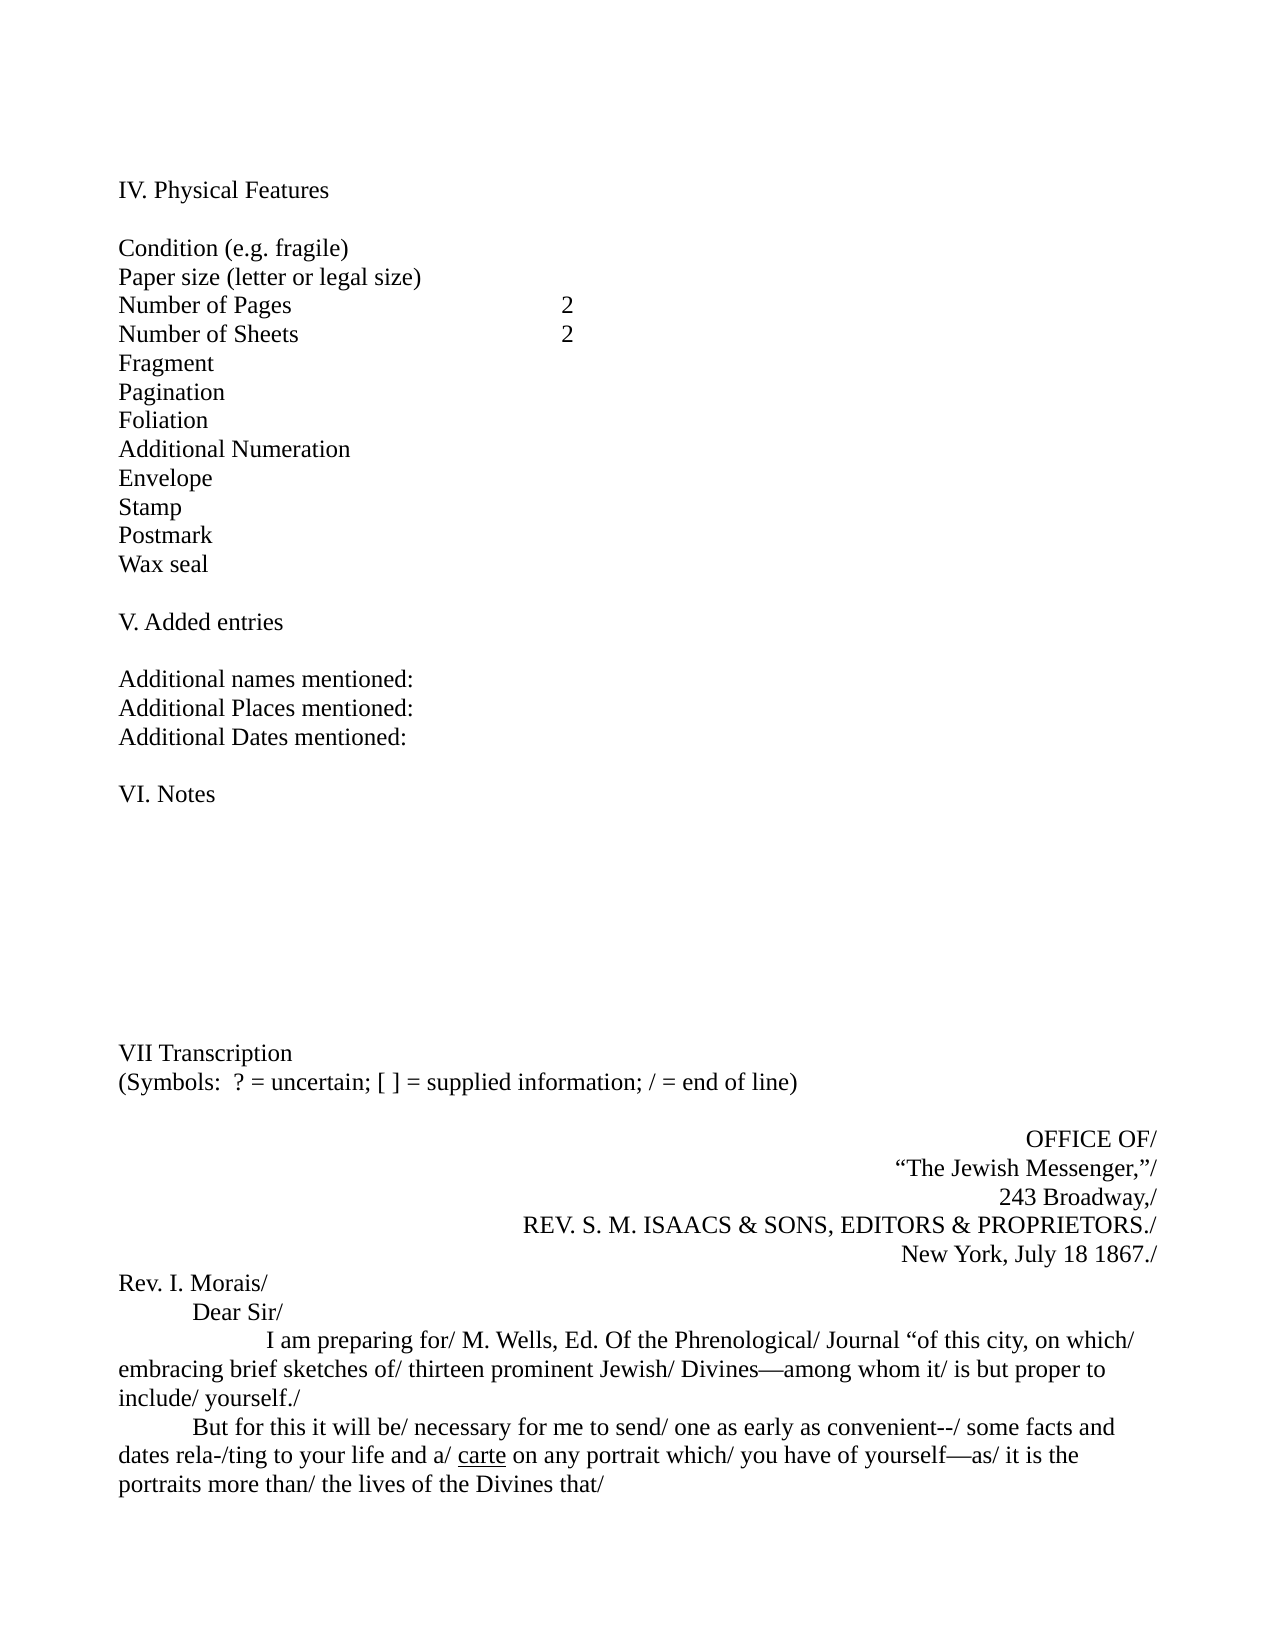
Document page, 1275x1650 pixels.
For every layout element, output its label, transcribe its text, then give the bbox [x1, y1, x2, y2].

text I am preparing for/ M. Wells, Ed. Of the Phrenological/ Journal “of this city, on which/ embracing brief sketches of/ thirteen prominent Jewish/ Divines—among whom it/ is but proper to include/ yourself./ [118, 1326, 1157, 1412]
text Rev. I. Morais/ [118, 1268, 1157, 1297]
text But for this it will be/ necessary for me to send/ one as early as convenient--/ some facts and dates rela-/ting to your life and a/ carte on any portrait which/ you have of yourself—as/ it is the portraits more than/ the lives of the Divines that/ [118, 1412, 1157, 1498]
text V. Added entries [118, 607, 1157, 636]
text Pagination [118, 377, 1157, 406]
text Additional Numeration [118, 434, 1157, 463]
text Envelope [118, 463, 1157, 492]
text New York, July 18 1867./ [118, 1239, 1157, 1268]
text Fragment [118, 348, 1157, 377]
text Additional Dates mentioned: [118, 722, 1157, 751]
text “The Jewish Messenger,”/ [118, 1153, 1157, 1182]
text OFFICE OF/ [118, 1124, 1157, 1153]
text Additional names mentioned: [118, 664, 1157, 693]
text Additional Places mentioned: [118, 693, 1157, 722]
text Dear Sir/ [118, 1297, 1157, 1326]
text Postmark [118, 521, 1157, 549]
text Foliation [118, 406, 1157, 434]
text IV. Physical Features [118, 176, 1157, 204]
text Number of Pages 2 [118, 291, 1157, 319]
text Condition (e.g. fragile) [118, 233, 1157, 262]
text (Symbols: ? = uncertain; [ ] = supplied information; / = end of line) [118, 1067, 1157, 1096]
text Stamp [118, 492, 1157, 521]
text 243 Broadway,/ [118, 1182, 1157, 1211]
text Wax seal [118, 549, 1157, 578]
text Paper size (letter or legal size) [118, 262, 1157, 291]
text Number of Sheets 2 [118, 319, 1157, 348]
text VI. Notes [118, 779, 1157, 808]
text VII Transcription [118, 1038, 1157, 1067]
text REV. S. M. ISAACS & SONS, EDITORS & PROPRIETORS./ [118, 1211, 1157, 1239]
